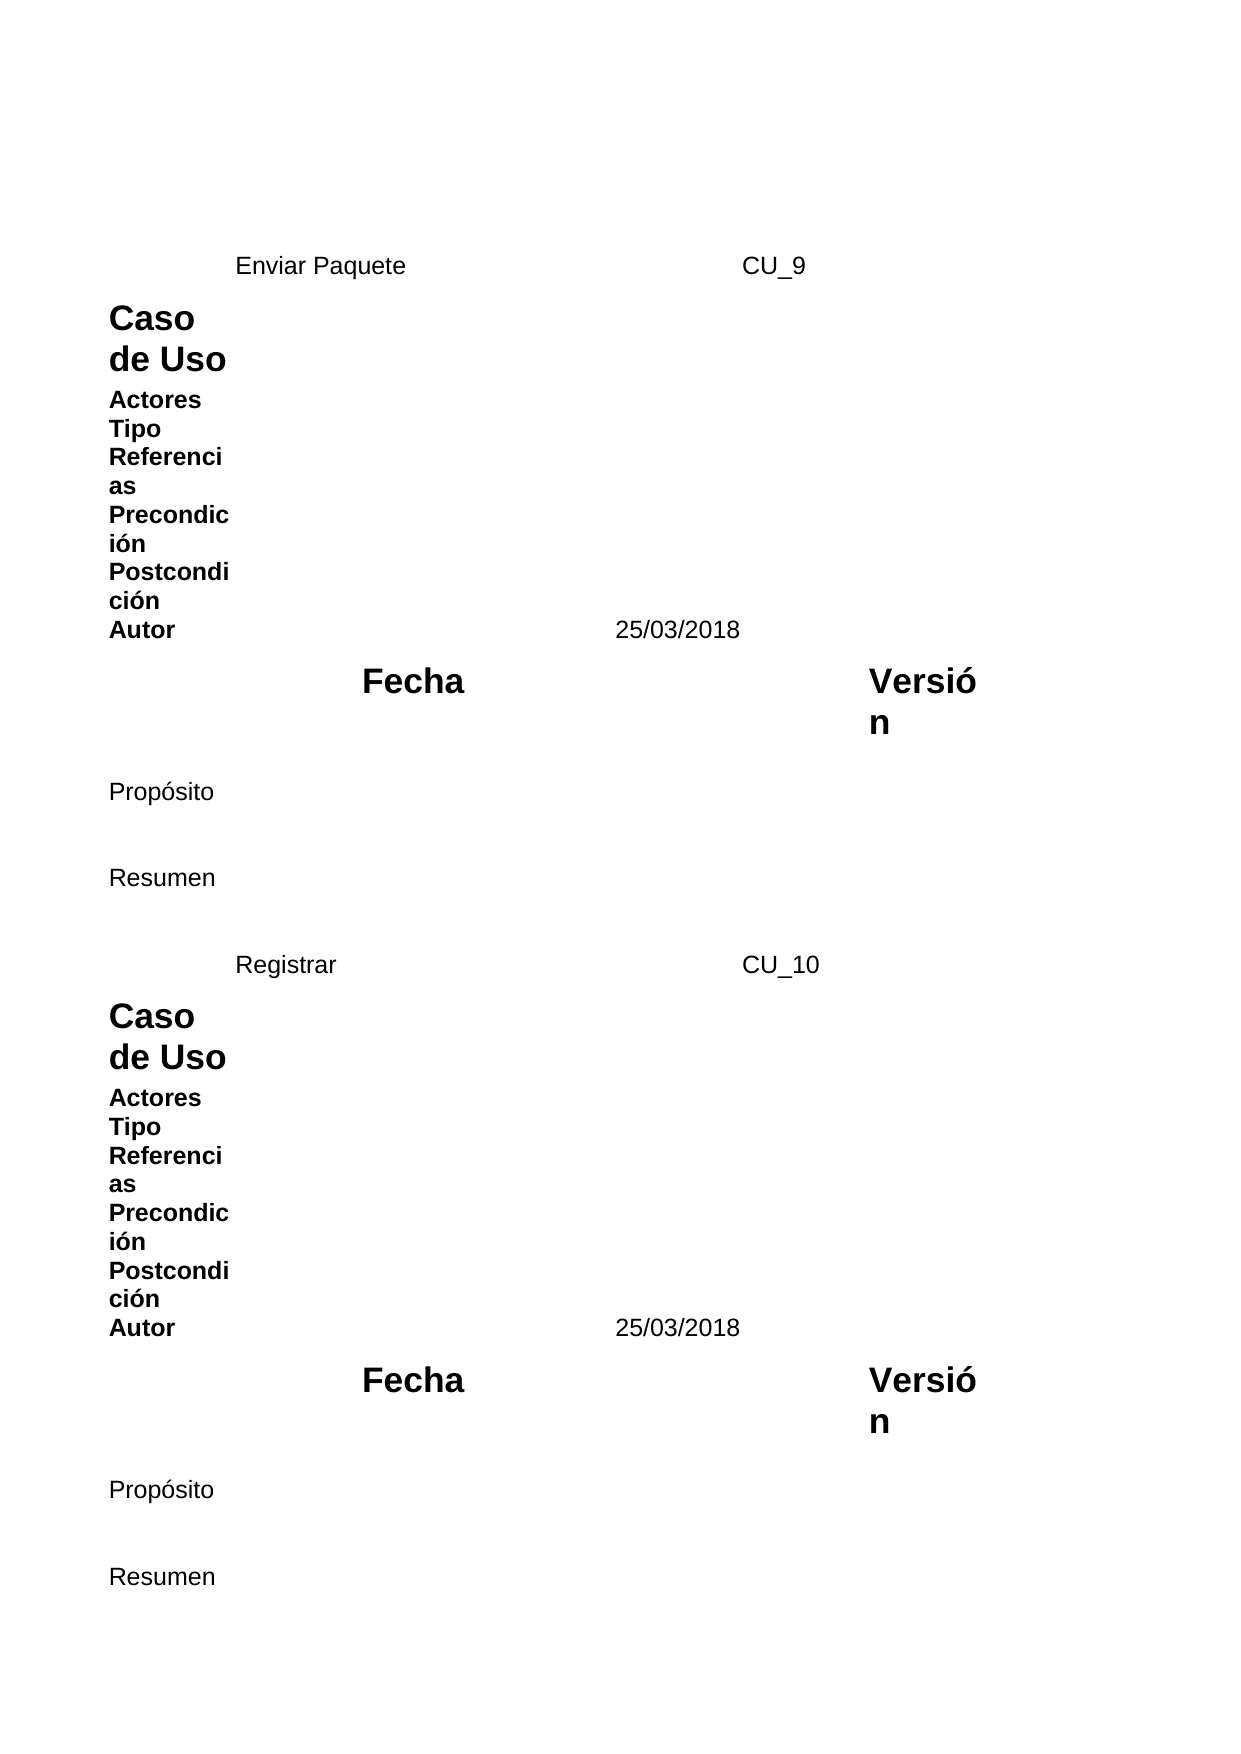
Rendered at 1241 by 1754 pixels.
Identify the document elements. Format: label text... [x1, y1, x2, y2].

table_header Caso de Uso [109, 251, 235, 385]
table_cell Referencias [109, 443, 235, 500]
table_cell [235, 1112, 1122, 1141]
table_cell [235, 615, 362, 748]
table_cell Actores [109, 1083, 235, 1112]
table_cell [235, 1256, 1122, 1313]
table_cell Tipo [109, 414, 235, 442]
table_cell [235, 1198, 1122, 1256]
table_cell [109, 806, 1122, 835]
table_cell [995, 1313, 1122, 1447]
table_cell 25/03/2018 [615, 615, 868, 748]
table_header CU_9 [742, 251, 1122, 385]
table_cell [235, 1141, 488, 1198]
table_cell [235, 1313, 362, 1447]
table_cell Fecha [362, 615, 615, 748]
table_cell Tipo [109, 1112, 235, 1141]
table_cell [235, 443, 488, 500]
table_cell Versión [869, 615, 995, 748]
table_cell [235, 500, 1122, 557]
table_cell Versión [869, 1313, 995, 1447]
table_header Resumen [109, 864, 1122, 892]
table_cell [235, 385, 1122, 414]
table_header Registrar [235, 950, 742, 1083]
table_cell Autor [109, 1313, 235, 1447]
table_cell Precondición [109, 500, 235, 557]
table_header Resumen [109, 1562, 1122, 1591]
table_cell Fecha [362, 1313, 615, 1447]
table_cell [995, 615, 1122, 748]
table_cell [235, 558, 1122, 615]
table_cell Precondición [109, 1198, 235, 1256]
table_cell Postcondición [109, 558, 235, 615]
table_cell Autor [109, 615, 235, 748]
table_header CU_10 [742, 950, 1122, 1083]
table_cell [235, 1083, 1122, 1112]
table_cell [235, 414, 1122, 442]
table_cell [109, 892, 1122, 921]
table_cell [109, 1504, 1122, 1533]
table_cell [489, 443, 1122, 500]
table_header Propósito [109, 1476, 1122, 1504]
table_cell Actores [109, 385, 235, 414]
table_cell Referencias [109, 1141, 235, 1198]
table_header Propósito [109, 777, 1122, 806]
table_cell 25/03/2018 [615, 1313, 868, 1447]
table_header Enviar Paquete [235, 251, 742, 385]
table_cell [489, 1141, 1122, 1198]
table_header Caso de Uso [109, 950, 235, 1083]
table_cell [109, 1591, 1122, 1619]
table_cell Postcondición [109, 1256, 235, 1313]
